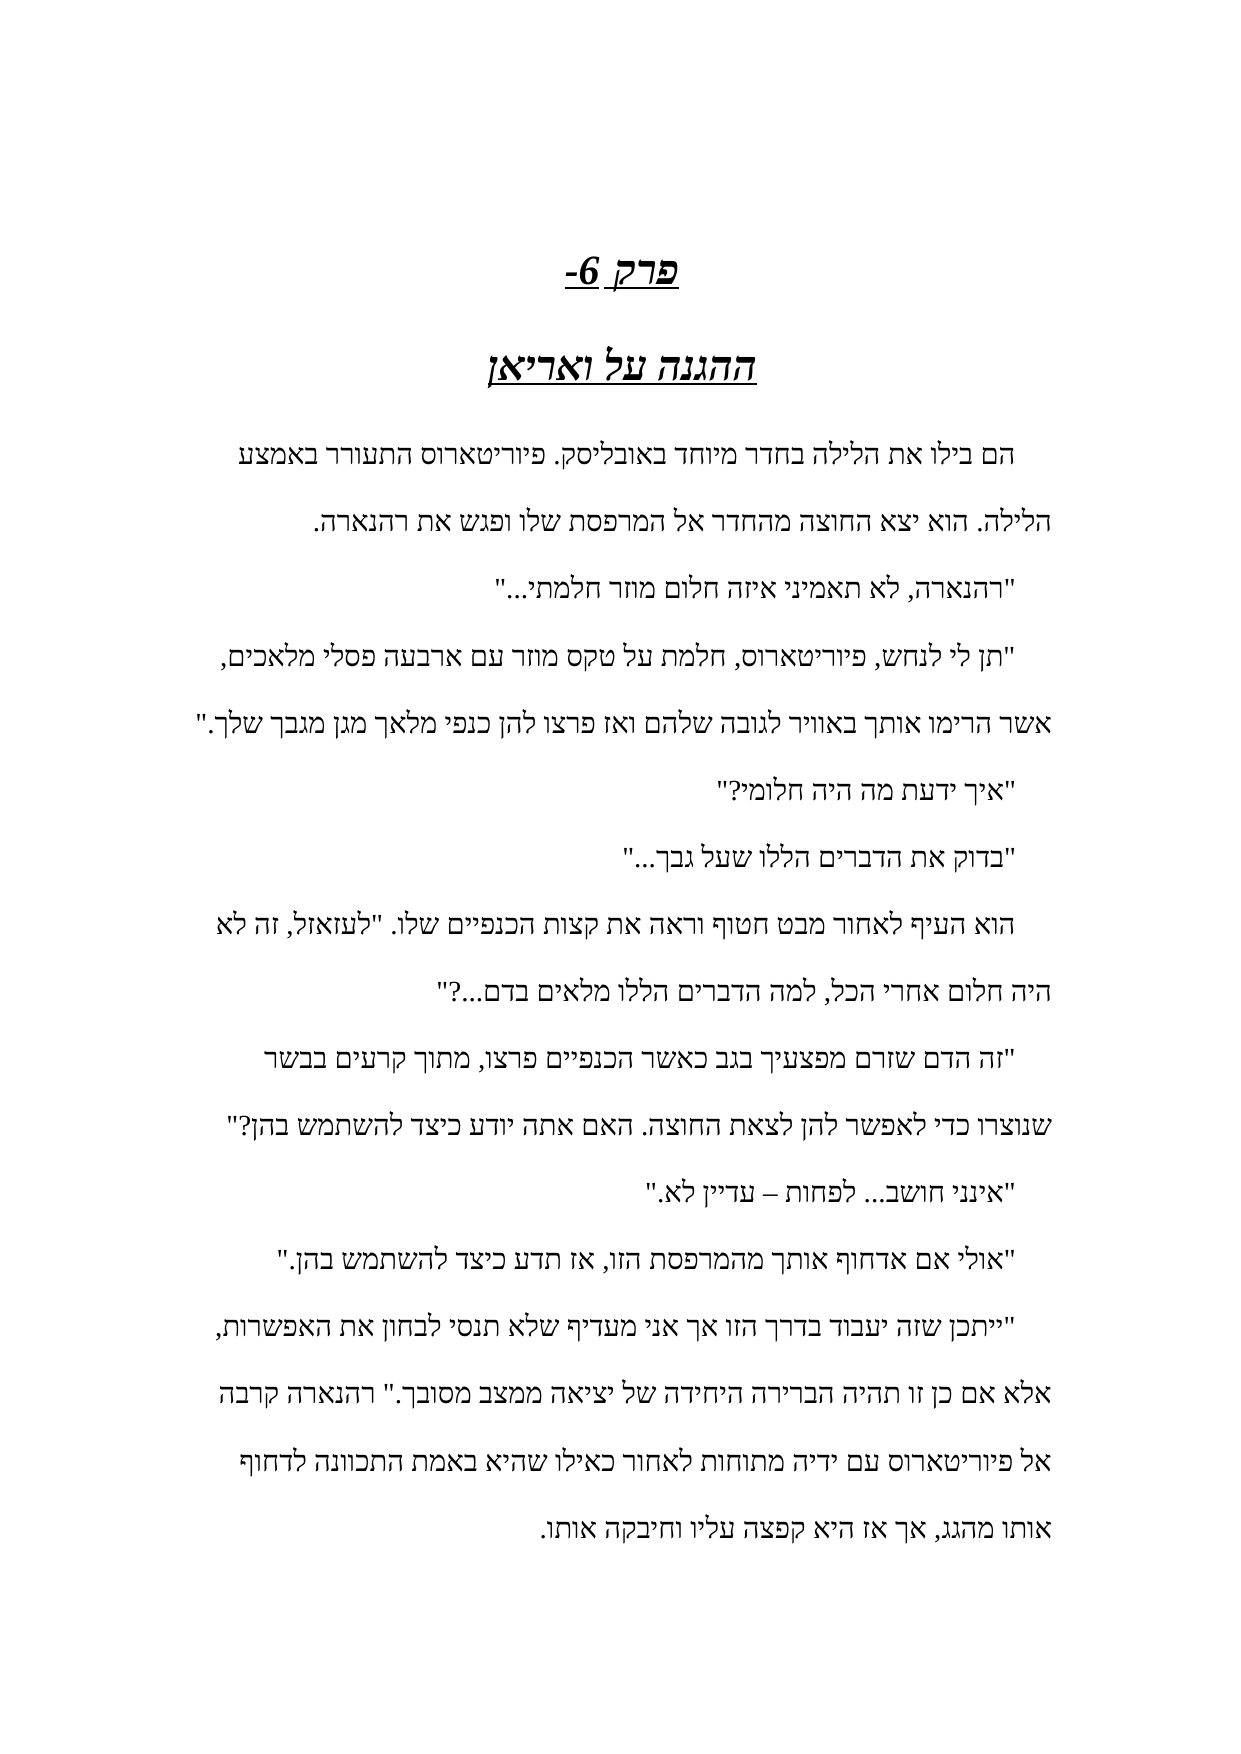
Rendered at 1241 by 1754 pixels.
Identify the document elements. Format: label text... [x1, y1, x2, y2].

text הוא העיף לאחור מבט חטוף וראה את קצות הכנפיים שלו. "לעזאזל, זה לא היה חלום אחרי הכל, למה הדברים הללו מלאים בדם...?" [187, 907, 1053, 1008]
text "זה הדם שזרם מפצעיך בגב כאשר הכנפיים פרצו, מתוך קרעים בבשר שנוצרו כדי לאפשר להן לצאת החוצה. האם אתה יודע כיצד להשתמש בהן?" [187, 1041, 1053, 1142]
text "אינני חושב... לפחות – עדיין לא." [187, 1175, 1053, 1209]
text "בדוק את הדברים הללו שעל גבך..." [187, 840, 1053, 873]
text "איך ידעת מה היה חלומי?" [187, 773, 1053, 806]
text פרק 6- [187, 246, 1053, 294]
text "ייתכן שזה יעבוד בדרך הזו אך אני מעדיף שלא תנסי לבחון את האפשרות, אלא אם כן זו תהיה הברירה היחידה של יציאה ממצב מסובך." רהנארה קרבה אל פיוריטארוס עם ידיה מתוחות לאחור כאילו שהיא באמת התכוונה לדחוף אותו מהגג, אך אז היא קפצה עליו וחיבקה אותו. [187, 1309, 1053, 1544]
text "תן לי לנחש, פיוריטארוס, חלמת על טקס מוזר עם ארבעה פסלי מלאכים, אשר הרימו אותך באוויר לגובה שלהם ואז פרצו להן כנפי מלאך מגן מגבך שלך." [187, 639, 1053, 739]
text "אולי אם אדחוף אותך מהמרפסת הזו, אז תדע כיצד להשתמש בהן." [187, 1242, 1053, 1276]
text ההגנה על ואריאן [187, 342, 1053, 389]
text "רהנארה, לא תאמיני איזה חלום מוזר חלמתי..." [187, 572, 1053, 605]
text הם בילו את הלילה בחדר מיוחד באובליסק. פיוריטארוס התעורר באמצע הלילה. הוא יצא החוצה מהחדר אל המרפסת שלו ופגש את רהנארה. [187, 437, 1053, 538]
